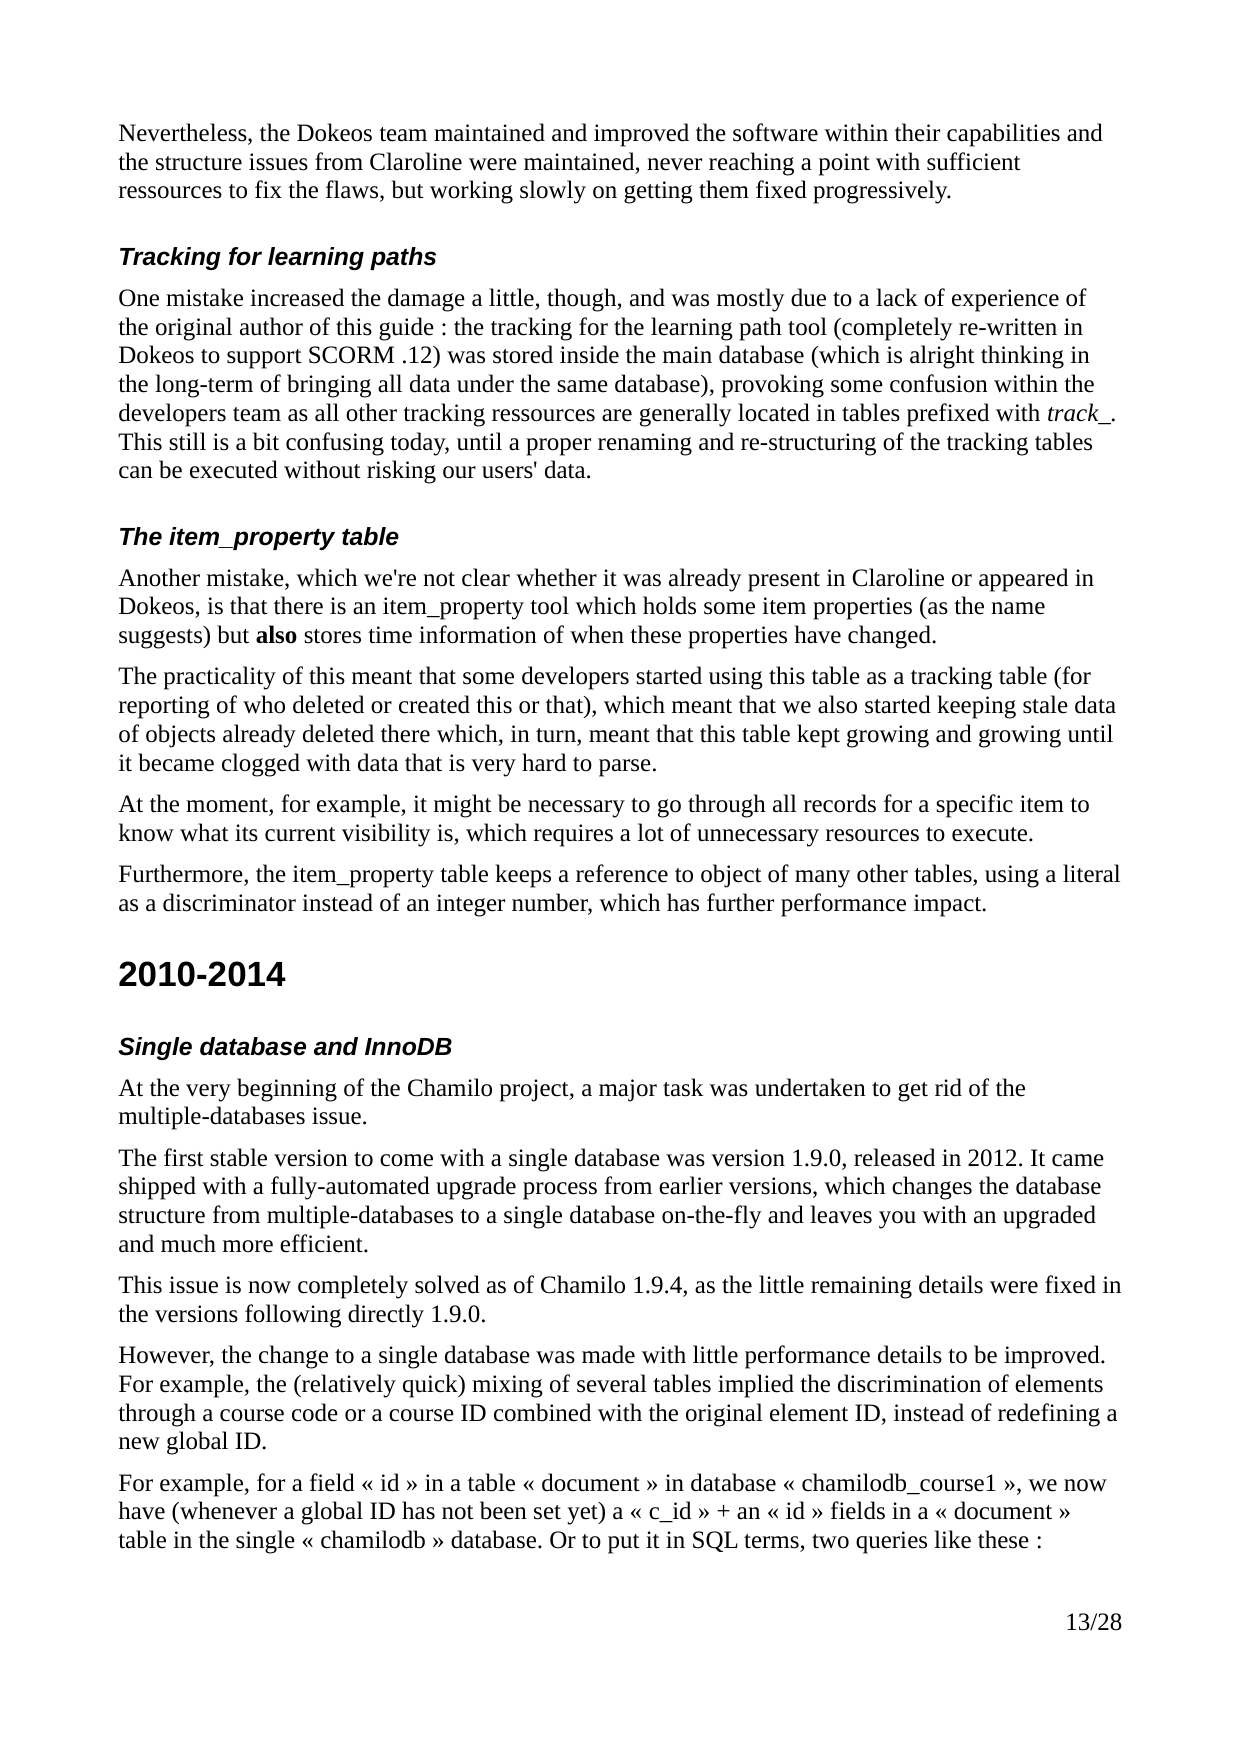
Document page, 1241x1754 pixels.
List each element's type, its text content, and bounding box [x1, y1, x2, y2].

text The practicality of this meant that some developers started using this table as a tracking table (for reporting of who deleted or created this or that), which meant that we also started keeping stale data of objects already deleted there which, in turn, meant that this table kept growing and growing until it became clogged with data that is very hard to parse. [118, 661, 1122, 776]
text However, the change to a single database was made with little performance details to be improved. For example, the (relatively quick) mixing of several tables implied the discrimination of elements through a course code or a course ID combined with the original element ID, instead of redefining a new global ID. [118, 1340, 1122, 1455]
text At the moment, for example, it might be necessary to go through all records for a specific item to know what its current visibility is, which requires a lot of unnecessary resources to execute. [118, 789, 1122, 846]
text The first stable version to come with a single database was version 1.9.0, released in 2012. It came shipped with a fully-automated upgrade process from earlier versions, which changes the database structure from multiple-databases to a single database on-the-fly and leaves you with an upgraded and much more efficient. [118, 1143, 1122, 1258]
text This issue is now completely solved as of Chamilo 1.9.4, as the little remaining details were fixed in the versions following directly 1.9.0. [118, 1270, 1122, 1328]
text At the very beginning of the Chamilo project, a major task was undertaken to get rid of the multiple-databases issue. [118, 1073, 1122, 1130]
text For example, for a field « id » in a table « document » in database « chamilodb_course1 », we now have (whenever a global ID has not been set yet) a « c_id » + an « id » fields in a « document » table in the single « chamilodb » database. Or to put it in SQL terms, two queries like these : [118, 1468, 1122, 1554]
subtitle 2010-2014 [118, 954, 1122, 994]
subtitle Tracking for learning paths [118, 242, 1122, 270]
subtitle Single database and InnoDB [118, 1032, 1122, 1060]
subtitle The item_property table [118, 522, 1122, 550]
text Nevertheless, the Dokeos team maintained and improved the software within their capabilities and the structure issues from Claroline were maintained, never reaching a point with sufficient ressources to fix the flaws, but working slowly on getting them fixed progressively. [118, 118, 1122, 204]
text One mistake increased the damage a little, though, and was mostly due to a lack of experience of the original author of this guide : the tracking for the learning path tool (completely re-written in Dokeos to support SCORM .12) was stored inside the main database (which is alright thinking in the long-term of bringing all data under the same database), provoking some confusion within the developers team as all other tracking ressources are generally located in tables prefixed with track_. This still is a bit confusing today, until a proper renaming and re-structuring of the tracking tables can be executed without risking our users' data. [118, 283, 1122, 484]
text Another mistake, which we're not clear whether it was already present in Claroline or appeared in Dokeos, is that there is an item_property tool which holds some item properties (as the name suggests) but also stores time information of when these properties have changed. [118, 563, 1122, 649]
text Furthermore, the item_property table keeps a reference to object of many other tables, using a literal as a discriminator instead of an integer number, which has further performance impact. [118, 859, 1122, 916]
